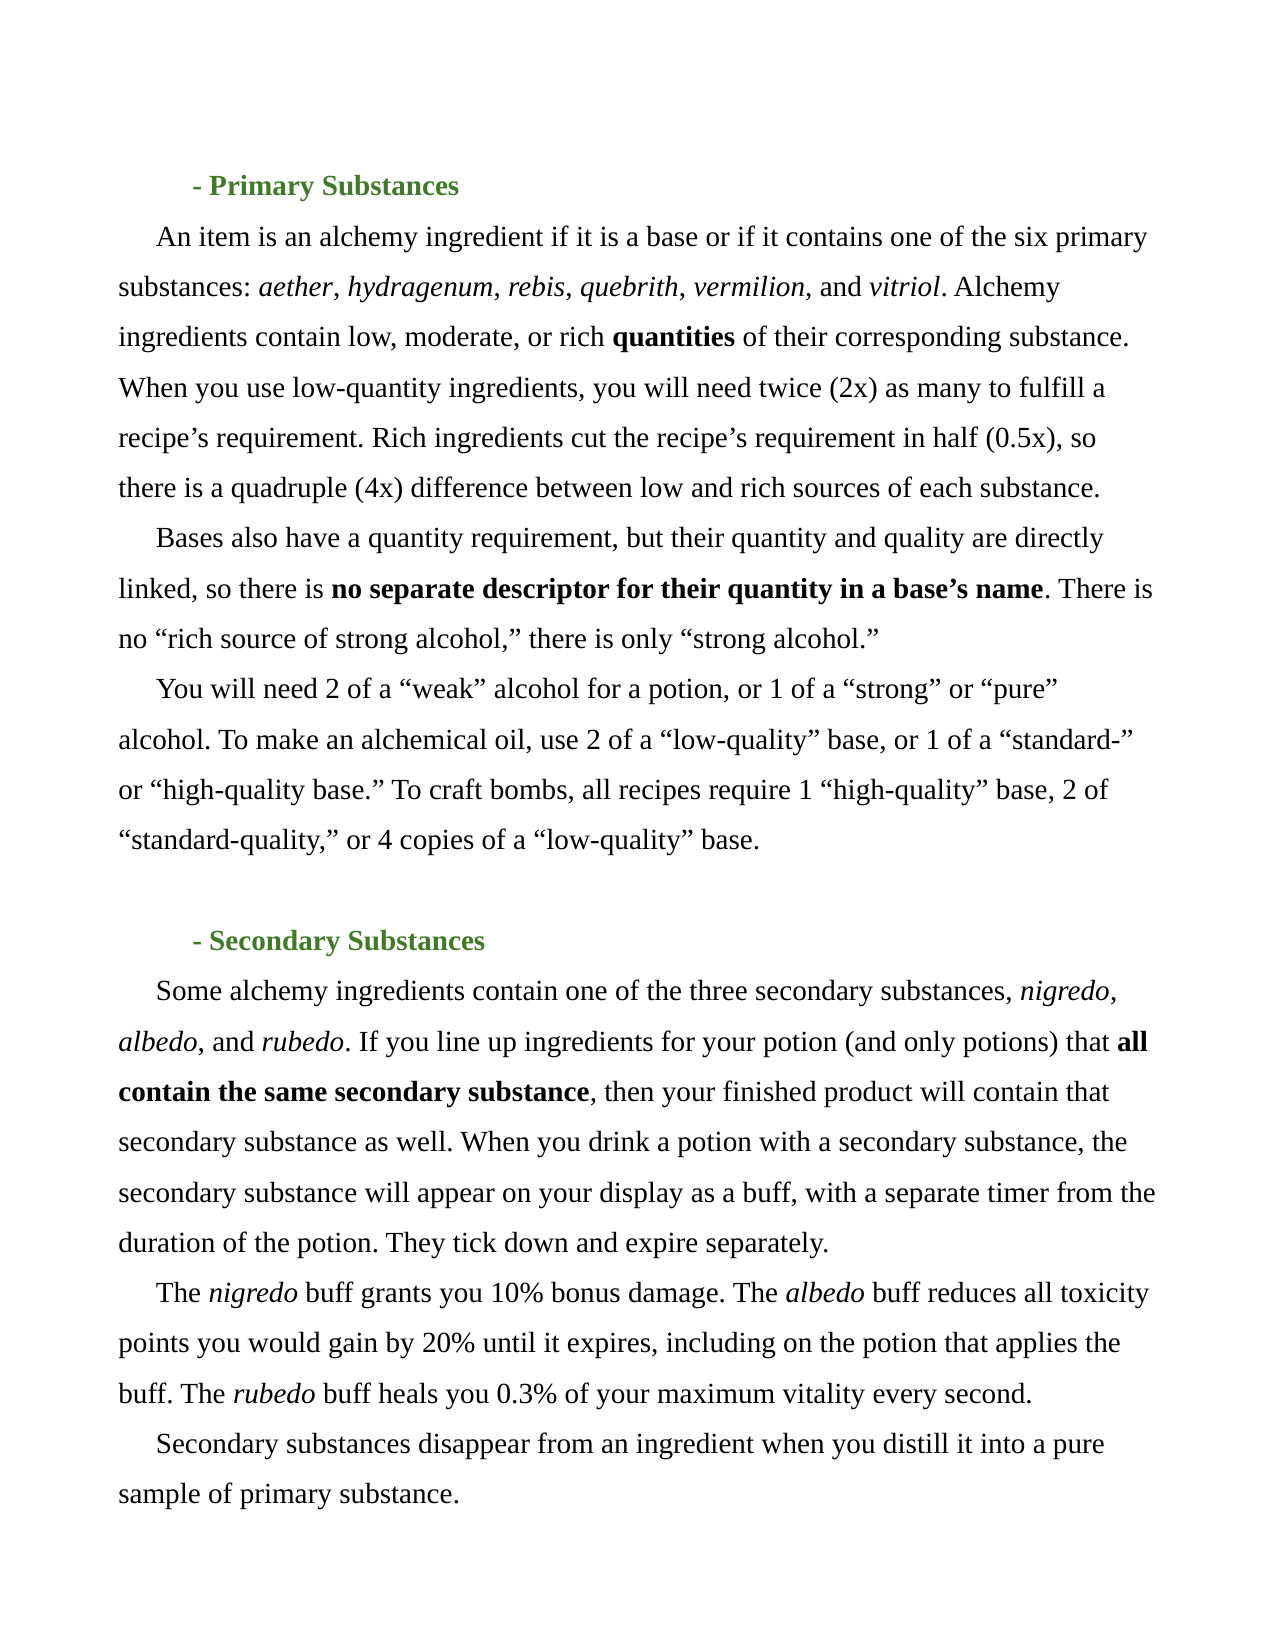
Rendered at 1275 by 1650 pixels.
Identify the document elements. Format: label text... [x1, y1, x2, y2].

text - Primary Substances [118, 168, 1157, 202]
text - Secondary Substances [118, 923, 1157, 957]
text Some alchemy ingredients contain one of the three secondary substances, nigredo, albedo, and rubedo. If you line up ingredients for your potion (and only potions) that all contain the same secondary substance, then your finished product will contain that secondary substance as well. When you drink a potion with a secondary substance, the secondary substance will appear on your display as a buff, with a separate timer from the duration of the potion. They tick down and expire separately. [118, 973, 1157, 1258]
text An item is an alchemy ingredient if it is a base or if it contains one of the six primary substances: aether, hydragenum, rebis, quebrith, vermilion, and vitriol. Alchemy ingredients contain low, moderate, or rich quantities of their corresponding substance. When you use low-quantity ingredients, you will need twice (2x) as many to fulfill a recipe’s requirement. Rich ingredients cut the recipe’s requirement in half (0.5x), so there is a quadruple (4x) difference between low and rich sources of each substance. [118, 219, 1157, 504]
text Bases also have a quantity requirement, but their quantity and quality are directly linked, so there is no separate descriptor for their quantity in a base’s name. There is no “rich source of strong alcohol,” there is only “strong alcohol.” [118, 521, 1157, 655]
text The nigredo buff grants you 10% bonus damage. The albedo buff reduces all toxicity points you would gain by 20% until it expires, including on the potion that applies the buff. The rubedo buff heals you 0.3% of your maximum vitality every second. [118, 1275, 1157, 1409]
text Secondary substances disappear from an ingredient when you distill it into a pure sample of primary substance. [118, 1426, 1157, 1510]
text You will need 2 of a “weak” alcohol for a potion, or 1 of a “strong” or “pure” alcohol. To make an alchemical oil, use 2 of a “low-quality” base, or 1 of a “standard-” or “high-quality base.” To craft bombs, all recipes require 1 “high-quality” base, 2 of “standard-quality,” or 4 copies of a “low-quality” base. [118, 672, 1157, 856]
